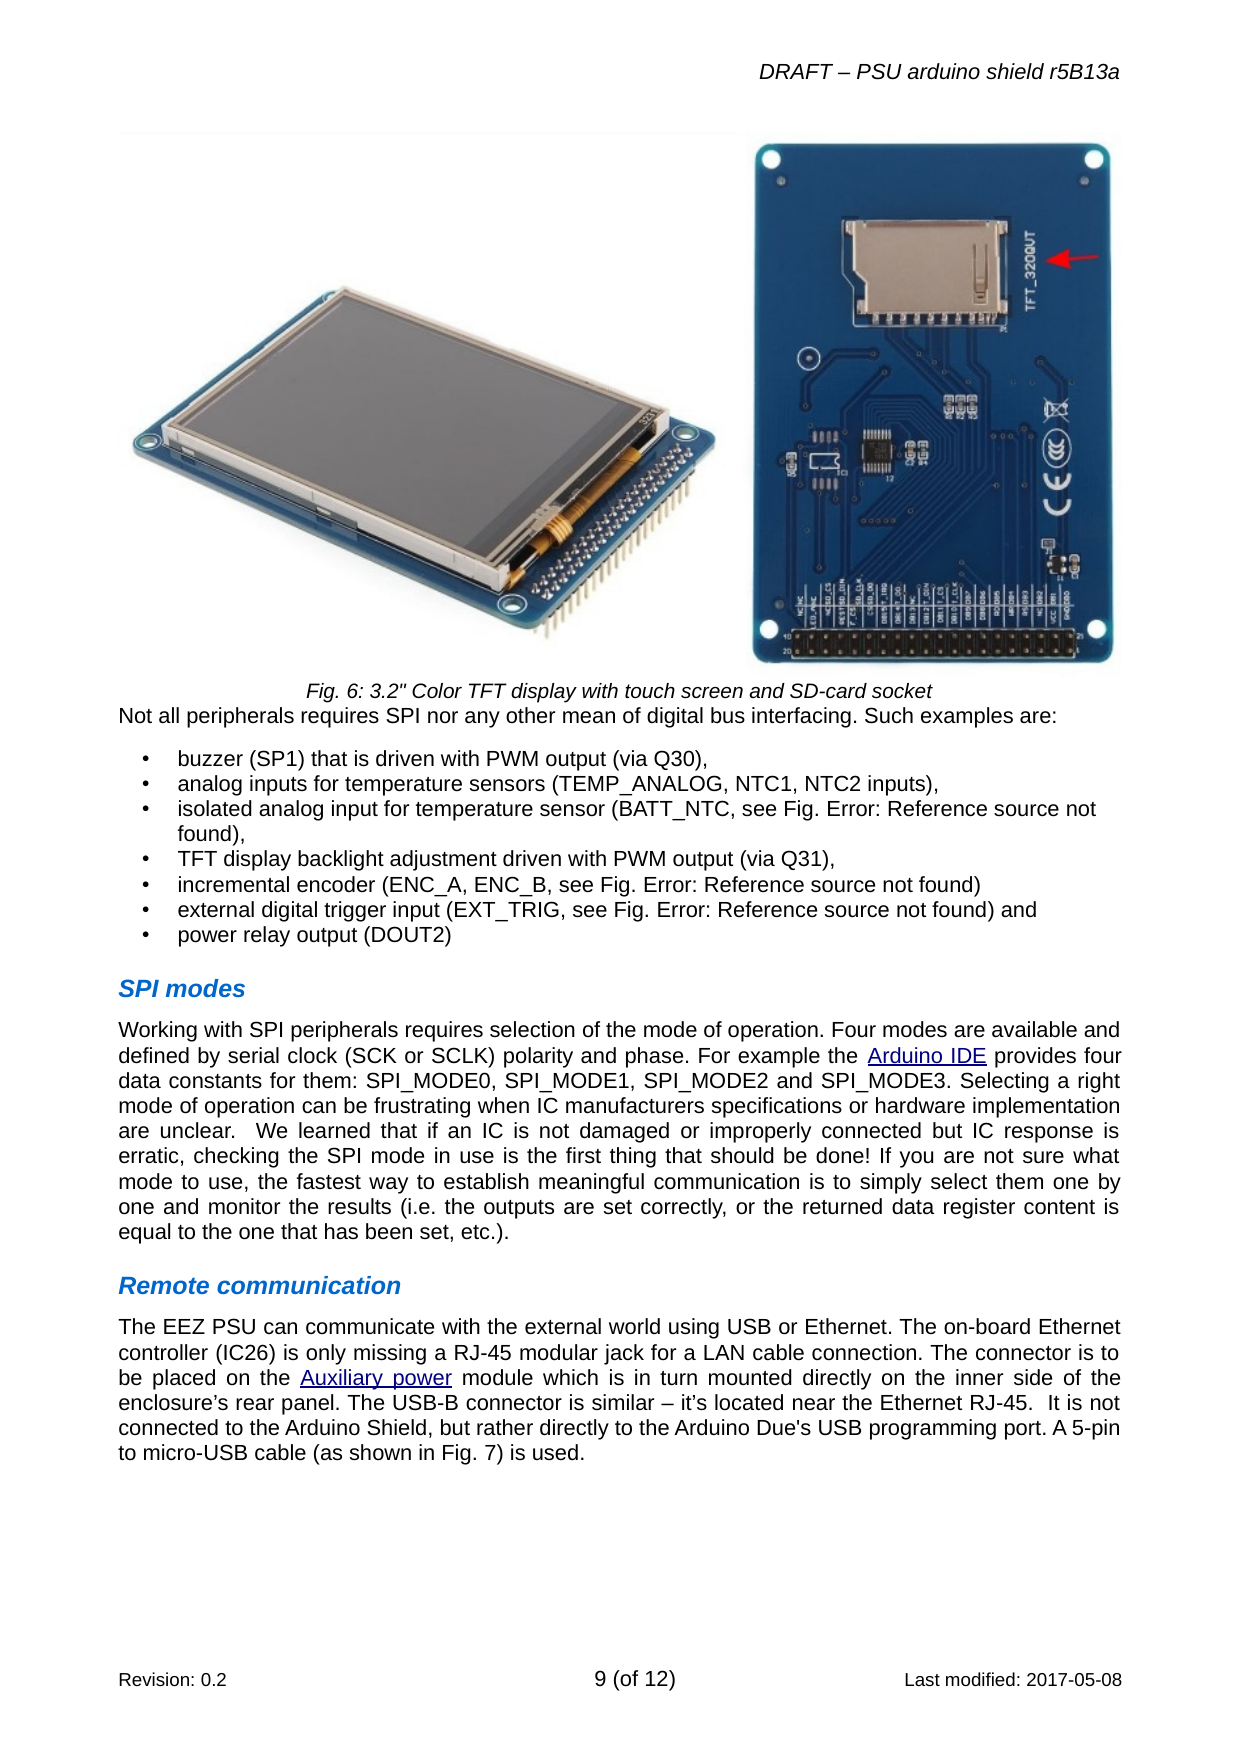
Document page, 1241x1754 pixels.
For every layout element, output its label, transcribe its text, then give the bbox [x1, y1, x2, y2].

text Working with SPI peripherals requires selection of the mode of operation. Four modes are available and defined by serial clock (SCK or SCLK) polarity and phase. For example the Arduino IDE provides four data constants for them: SPI_MODE0, SPI_MODE1, SPI_MODE2 and SPI_MODE3. Selecting a right mode of operation can be frustrating when IC manufacturers specifications or hardware implementation are unclear. We learned that if an IC is not damaged or improperly connected but IC response is erratic, checking the SPI mode in use is the first thing that should be done! If you are not sure what mode to use, the fastest way to establish meaningful communication is to simply select them one by one and monitor the results (i.e. the outputs are set correctly, or the returned data register content is equal to the one that has been set, etc.). [118, 1017, 1122, 1244]
list power relay output (DOUT2) [142, 922, 1110, 947]
list analog inputs for temperature sensors (TEMP_ANALOG, NTC1, NTC2 inputs), [142, 771, 1110, 796]
subtitle SPI modes [118, 974, 1122, 1002]
list incremental encoder (ENC_A, ENC_B, see Fig. Error: Reference source not found) [142, 872, 1110, 897]
list isolated analog input for temperature sensor (BATT_NTC, see Fig. Error: Reference source not found), [142, 796, 1110, 846]
list buzzer (SP1) that is driven with PWM output (via Q30), [142, 746, 1110, 771]
text Not all peripherals requires SPI nor any other mean of digital bus interfacing. Such examples are: [118, 703, 1122, 728]
list external digital trigger input (EXT_TRIG, see Fig. Error: Reference source not found) and [142, 897, 1110, 922]
text Fig. 6: 3.2" Color TFT display with touch screen and SD-card socket [118, 679, 1122, 703]
text The EEZ PSU can communicate with the external world using USB or Ethernet. The on-board Ethernet controller (IC26) is only missing a RJ-45 modular jack for a LAN cable connection. The connector is to be placed on the Auxiliary power module which is in turn mounted directly on the inner side of the enclosure’s rear panel. The USB-B connector is similar – it’s located near the Ethernet RJ-45. It is not connected to the Arduino Shield, but rather directly to the Arduino Due's USB programming port. A 5-pin to micro-USB cable (as shown in Fig. 7) is used. [118, 1314, 1122, 1466]
list TFT display backlight adjustment driven with PWM output (via Q31), [142, 846, 1110, 872]
subtitle Remote communication [118, 1271, 1122, 1299]
picture [118, 132, 1123, 679]
